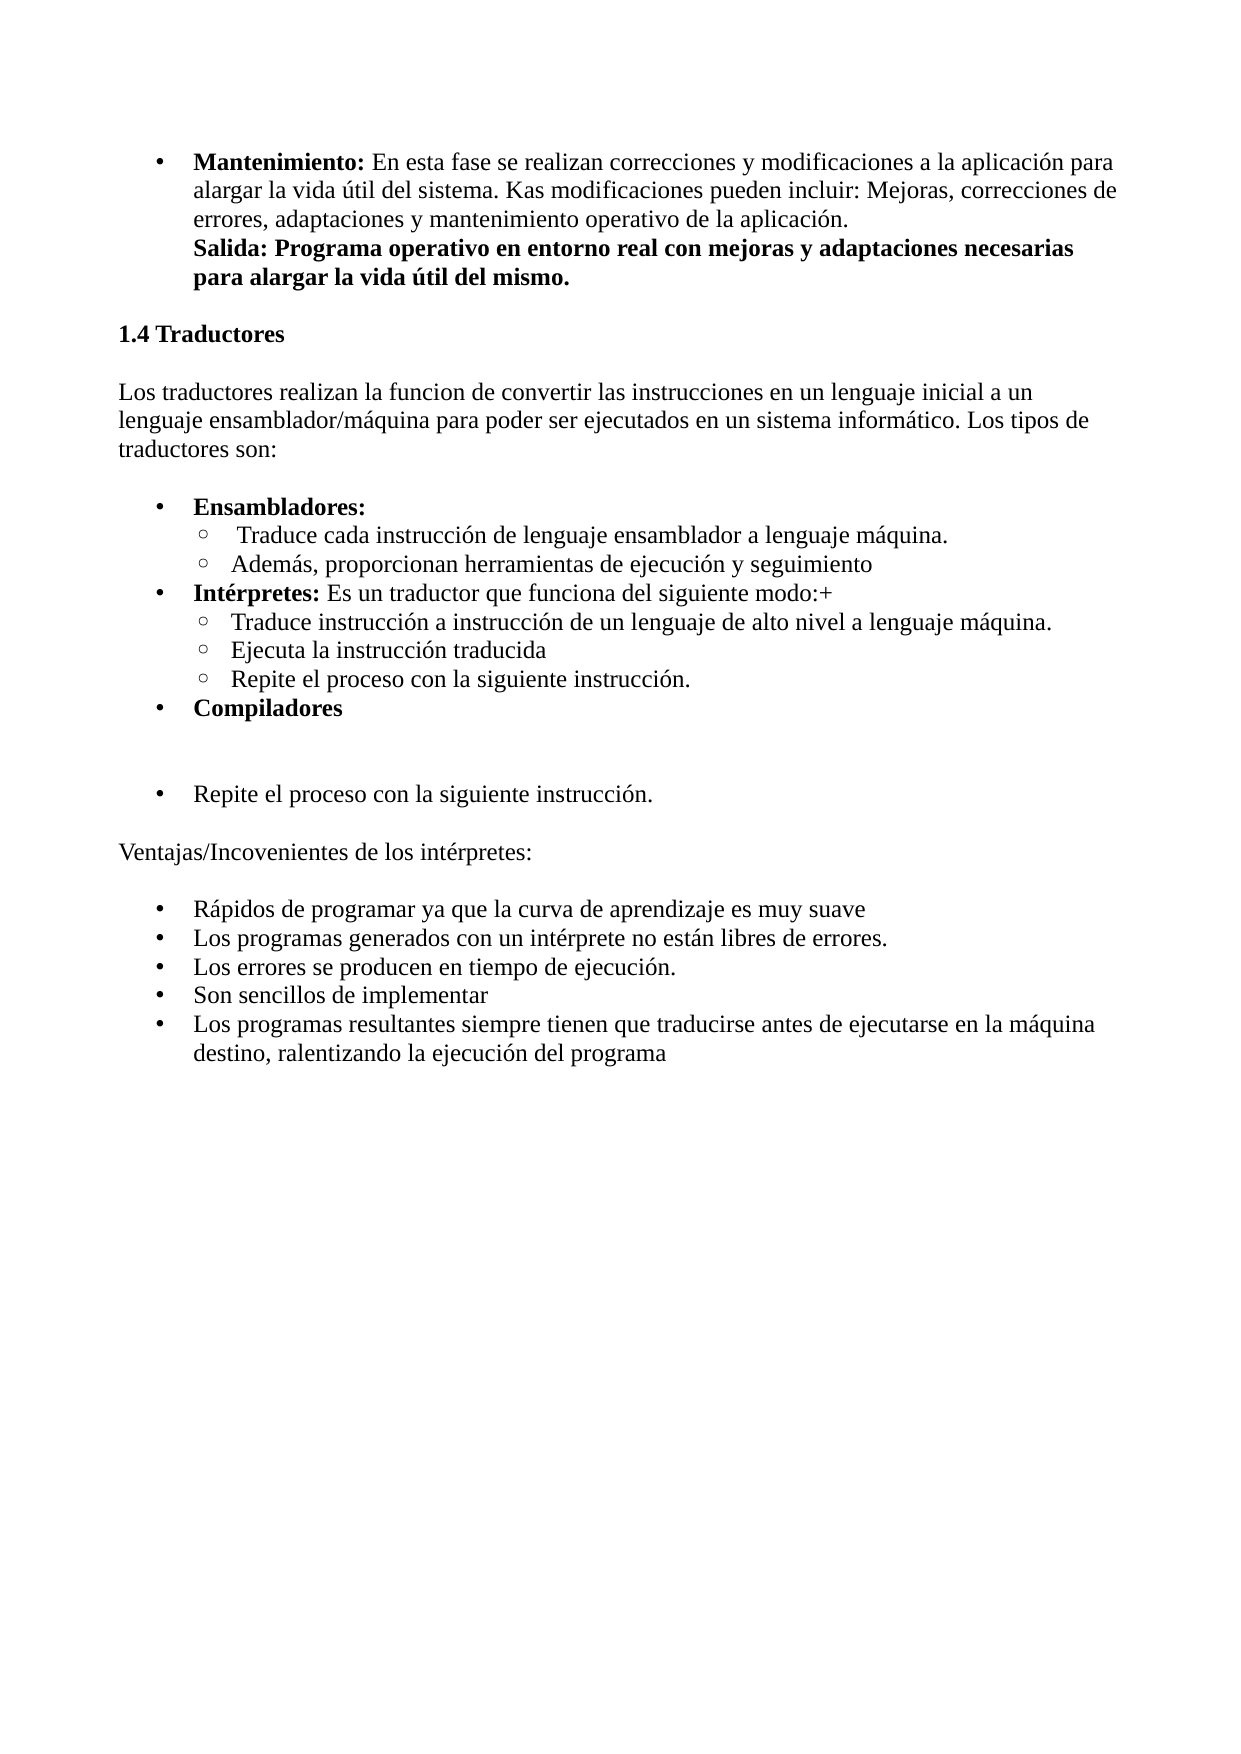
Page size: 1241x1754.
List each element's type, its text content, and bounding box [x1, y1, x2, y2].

list Los programas resultantes siempre tienen que traducirse antes de ejecutarse en la máquina destino, ralentizando la ejecución del programa [156, 1009, 1122, 1067]
list Los programas generados con un intérprete no están libres de errores. [156, 923, 1122, 952]
text Los traductores realizan la funcion de convertir las instrucciones en un lenguaje inicial a un lenguaje ensamblador/máquina para poder ser ejecutados en un sistema informático. Los tipos de traductores son: [118, 377, 1122, 463]
list Ensambladores: [156, 492, 1122, 521]
text Ventajas/Incovenientes de los intérpretes: [118, 837, 1122, 866]
text 1.4 Traductores [118, 319, 1122, 348]
list Compiladores [156, 693, 1122, 722]
list Mantenimiento: En esta fase se realizan correcciones y modificaciones a la aplicación para alargar la vida útil del sistema. Kas modificaciones pueden incluir: Mejoras, correcciones de errores, adaptaciones y mantenimiento operativo de la aplicación. [156, 147, 1122, 233]
list Intérpretes: Es un traductor que funciona del siguiente modo:+ [156, 578, 1122, 607]
list Traduce instrucción a instrucción de un lenguaje de alto nivel a lenguaje máquina. [193, 607, 1122, 636]
list Salida: Programa operativo en entorno real con mejoras y adaptaciones necesarias para alargar la vida útil del mismo. [156, 233, 1122, 291]
list Repite el proceso con la siguiente instrucción. [193, 664, 1122, 693]
list Los errores se producen en tiempo de ejecución. [156, 952, 1122, 981]
list Además, proporcionan herramientas de ejecución y seguimiento [193, 549, 1122, 578]
list Rápidos de programar ya que la curva de aprendizaje es muy suave [156, 894, 1122, 923]
list Ejecuta la instrucción traducida [193, 636, 1122, 664]
list Traduce cada instrucción de lenguaje ensamblador a lenguaje máquina. [193, 521, 1122, 549]
list Repite el proceso con la siguiente instrucción. [156, 779, 1122, 808]
list Son sencillos de implementar [156, 981, 1122, 1009]
